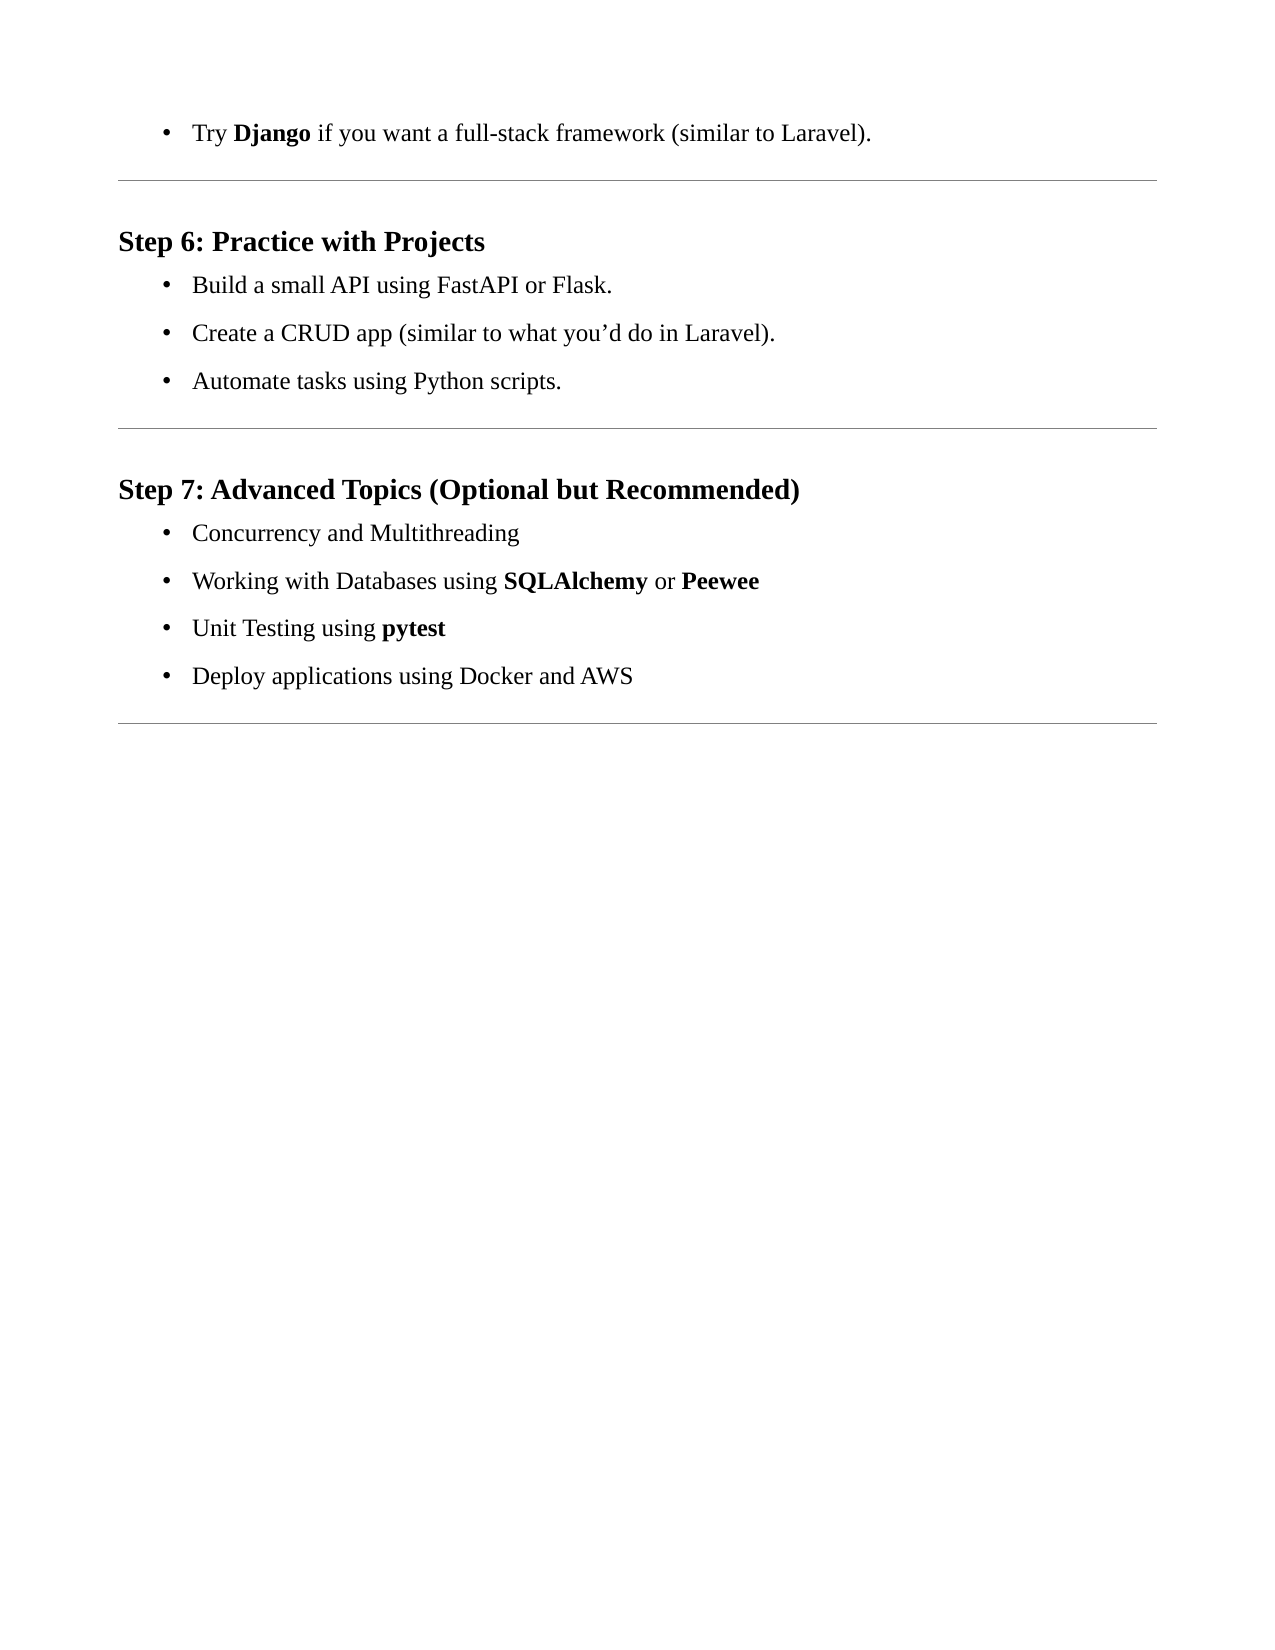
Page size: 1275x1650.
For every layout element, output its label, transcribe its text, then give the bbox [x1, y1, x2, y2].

subtitle Step 7: Advanced Topics (Optional but Recommended) [118, 472, 1157, 506]
list Build a small API using FastAPI or Flask. [162, 271, 1157, 299]
subtitle Step 6: Practice with Projects [118, 224, 1157, 258]
list Deploy applications using Docker and AWS [162, 661, 1157, 690]
list Automate tasks using Python scripts. [162, 366, 1157, 394]
list Concurrency and Multithreading [162, 518, 1157, 547]
list Unit Testing using pytest [162, 613, 1157, 642]
list Try Django if you want a full-stack framework (similar to Laravel). [162, 118, 1157, 147]
list Working with Databases using SQLAlchemy or Peewee [162, 566, 1157, 595]
list Create a CRUD app (similar to what you’d do in Laravel). [162, 318, 1157, 347]
